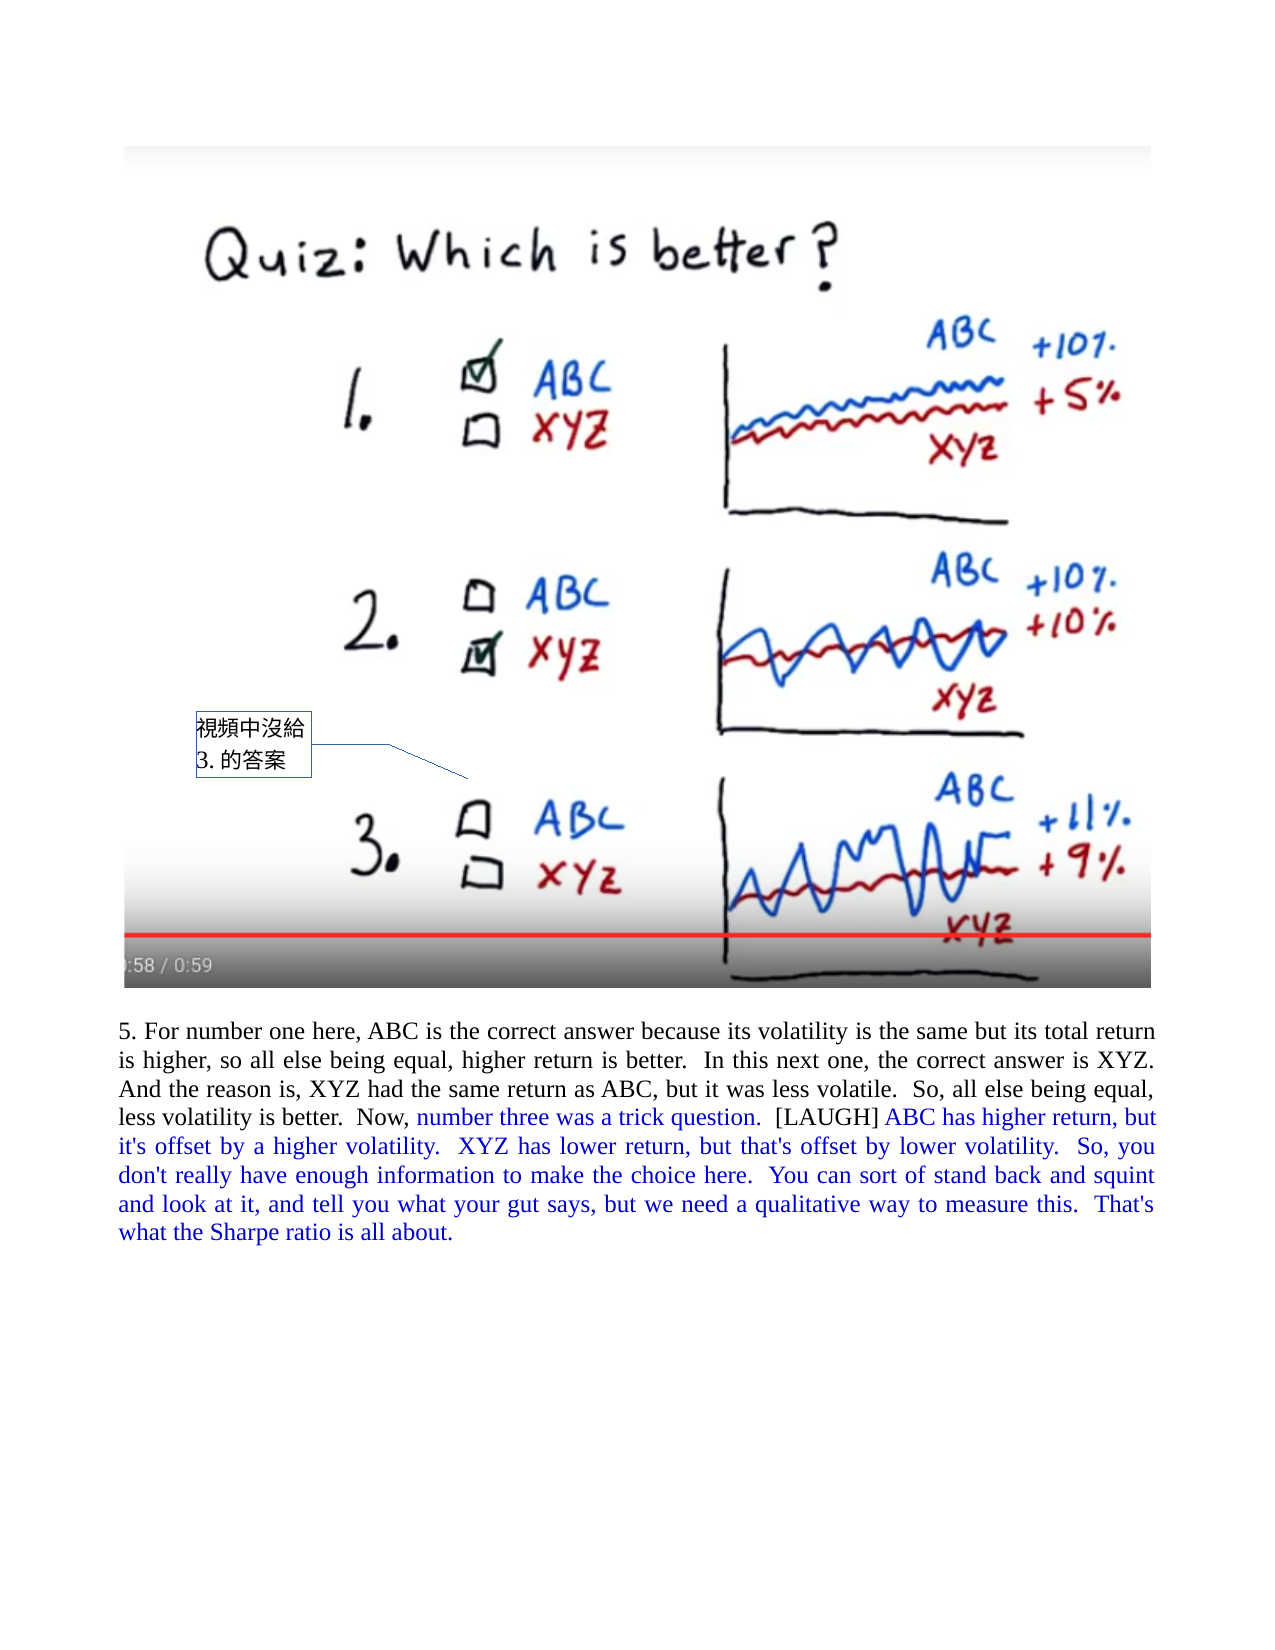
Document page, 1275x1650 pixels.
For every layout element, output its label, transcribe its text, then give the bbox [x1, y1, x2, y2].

text 5. For number one here, ABC is the correct answer because its volatility is the same but its total return is higher, so all else being equal, higher return is better. In this next one, the correct answer is XYZ. And the reason is, XYZ had the same return as ABC, but it was less volatile. So, all else being equal, less volatility is better. Now, number three was a trick question. [LAUGH] ABC has higher return, but it's offset by a higher volatility. XYZ has lower return, but that's offset by lower volatility. So, you don't really have enough information to make the choice here. You can sort of stand back and squint and look at it, and tell you what your gut says, but we need a qualitative way to measure this. That's what the Sharpe ratio is all about. [118, 1016, 1157, 1246]
picture [124, 146, 1151, 988]
